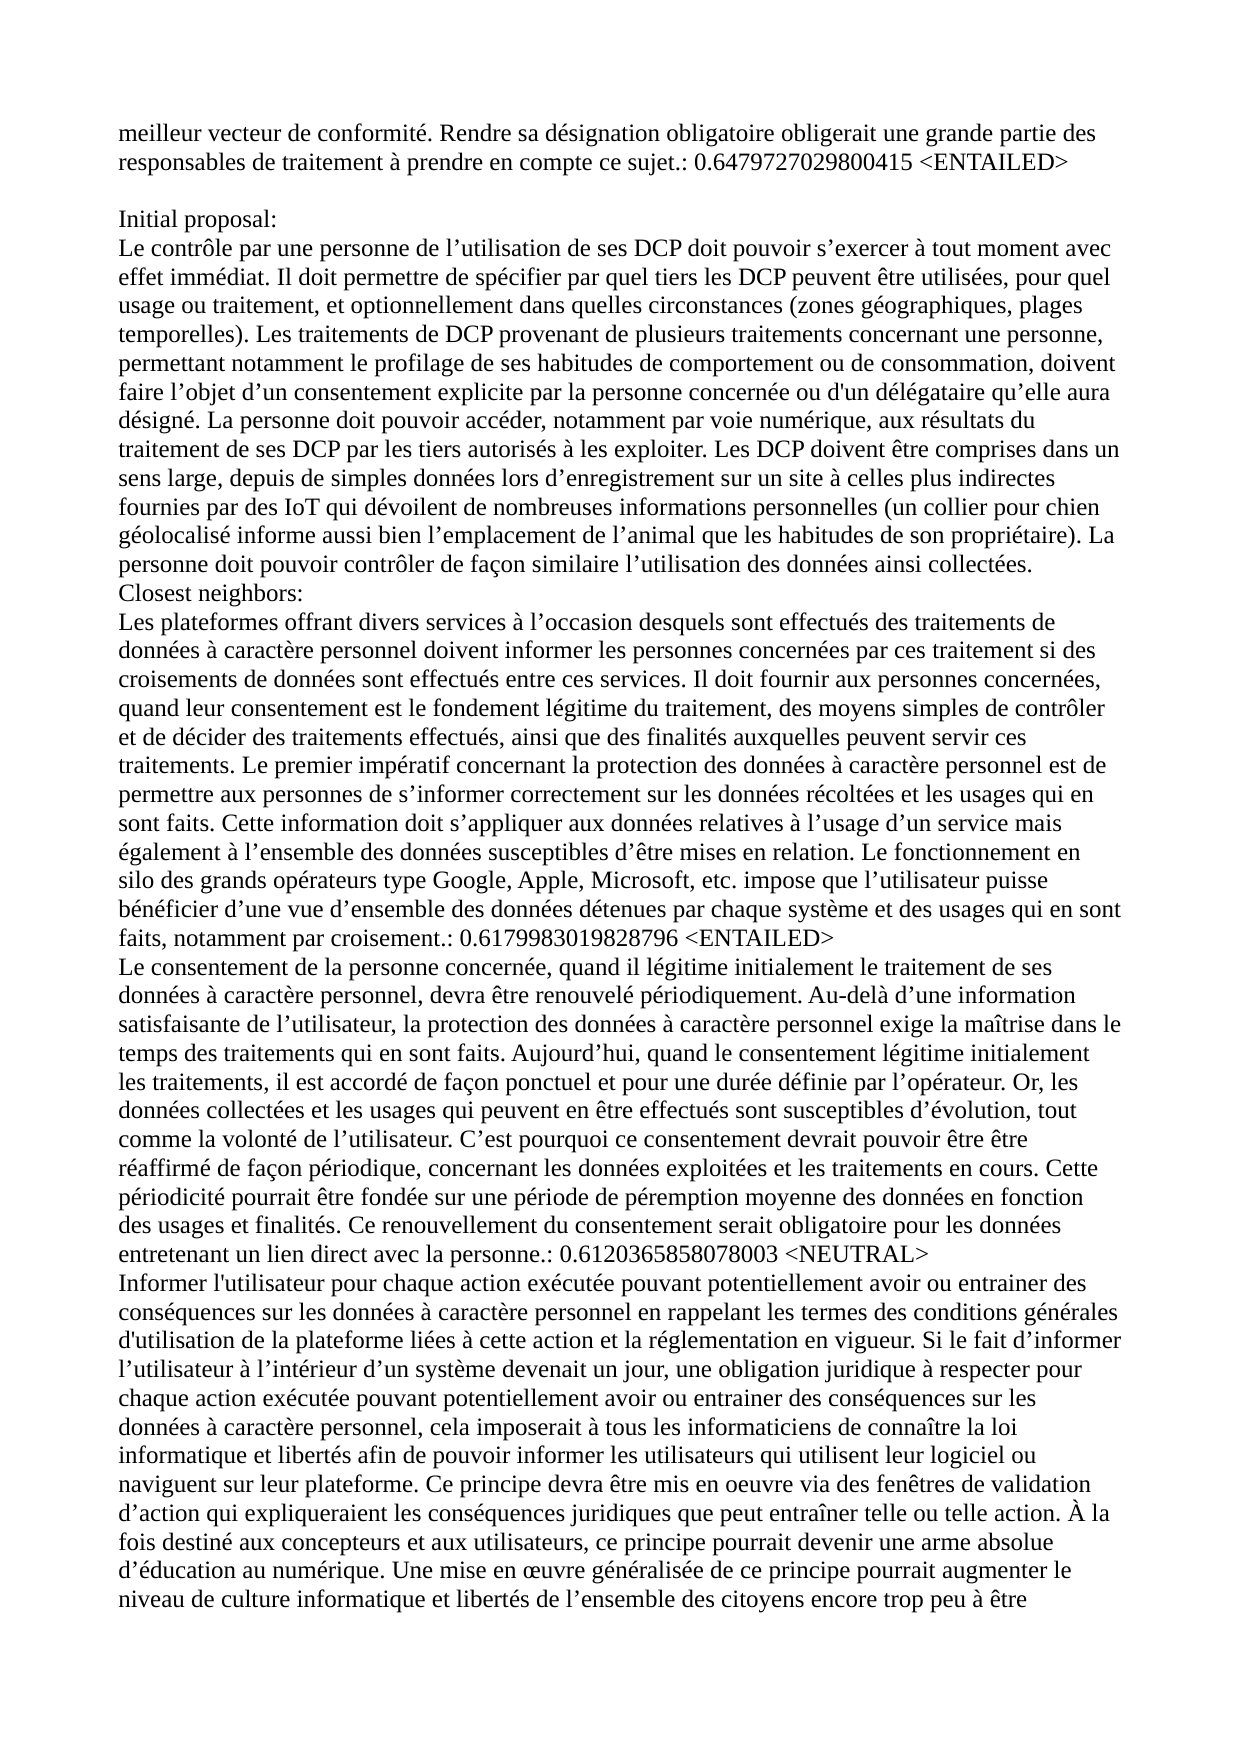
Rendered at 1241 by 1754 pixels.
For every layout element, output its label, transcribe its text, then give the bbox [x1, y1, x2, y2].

text Informer l'utilisateur pour chaque action exécutée pouvant potentiellement avoir ou entrainer des conséquences sur les données à caractère personnel en rappelant les termes des conditions générales d'utilisation de la plateforme liées à cette action et la réglementation en vigueur. Si le fait d’informer l’utilisateur à l’intérieur d’un système devenait un jour, une obligation juridique à respecter pour chaque action exécutée pouvant potentiellement avoir ou entrainer des conséquences sur les données à caractère personnel, cela imposerait à tous les informaticiens de connaître la loi informatique et libertés afin de pouvoir informer les utilisateurs qui utilisent leur logiciel ou naviguent sur leur plateforme. Ce principe devra être mis en oeuvre via des fenêtres de validation d’action qui expliqueraient les conséquences juridiques que peut entraîner telle ou telle action. À la fois destiné aux concepteurs et aux utilisateurs, ce principe pourrait devenir une arme absolue d’éducation au numérique. Une mise en œuvre généralisée de ce principe pourrait augmenter le niveau de culture informatique et libertés de l’ensemble des citoyens encore trop peu à être [118, 1268, 1122, 1613]
text Les plateformes offrant divers services à l’occasion desquels sont effectués des traitements de données à caractère personnel doivent informer les personnes concernées par ces traitement si des croisements de données sont effectués entre ces services. Il doit fournir aux personnes concernées, quand leur consentement est le fondement légitime du traitement, des moyens simples de contrôler et de décider des traitements effectués, ainsi que des finalités auxquelles peuvent servir ces traitements. Le premier impératif concernant la protection des données à caractère personnel est de permettre aux personnes de s’informer correctement sur les données récoltées et les usages qui en sont faits. Cette information doit s’appliquer aux données relatives à l’usage d’un service mais également à l’ensemble des données susceptibles d’être mises en relation. Le fonctionnement en silo des grands opérateurs type Google, Apple, Microsoft, etc. impose que l’utilisateur puisse bénéficier d’une vue d’ensemble des données détenues par chaque système et des usages qui en sont faits, notamment par croisement.: 0.6179983019828796 <ENTAILED> [118, 607, 1122, 952]
text Le consentement de la personne concernée, quand il légitime initialement le traitement de ses données à caractère personnel, devra être renouvelé périodiquement. Au-delà d’une information satisfaisante de l’utilisateur, la protection des données à caractère personnel exige la maîtrise dans le temps des traitements qui en sont faits. Aujourd’hui, quand le consentement légitime initialement les traitements, il est accordé de façon ponctuel et pour une durée définie par l’opérateur. Or, les données collectées et les usages qui peuvent en être effectués sont susceptibles d’évolution, tout comme la volonté de l’utilisateur. C’est pourquoi ce consentement devrait pouvoir être être réaffirmé de façon périodique, concernant les données exploitées et les traitements en cours. Cette périodicité pourrait être fondée sur une période de péremption moyenne des données en fonction des usages et finalités. Ce renouvellement du consentement serait obligatoire pour les données entretenant un lien direct avec la personne.: 0.6120365858078003 <NEUTRAL> [118, 952, 1122, 1268]
text Closest neighbors: [118, 578, 1122, 607]
text Le contrôle par une personne de l’utilisation de ses DCP doit pouvoir s’exercer à tout moment avec effet immédiat. Il doit permettre de spécifier par quel tiers les DCP peuvent être utilisées, pour quel usage ou traitement, et optionnellement dans quelles circonstances (zones géographiques, plages temporelles). Les traitements de DCP provenant de plusieurs traitements concernant une personne, permettant notamment le profilage de ses habitudes de comportement ou de consommation, doivent faire l’objet d’un consentement explicite par la personne concernée ou d'un délégataire qu’elle aura désigné. La personne doit pouvoir accéder, notamment par voie numérique, aux résultats du traitement de ses DCP par les tiers autorisés à les exploiter. Les DCP doivent être comprises dans un sens large, depuis de simples données lors d’enregistrement sur un site à celles plus indirectes fournies par des IoT qui dévoilent de nombreuses informations personnelles (un collier pour chien géolocalisé informe aussi bien l’emplacement de l’animal que les habitudes de son propriétaire). La personne doit pouvoir contrôler de façon similaire l’utilisation des données ainsi collectées. [118, 233, 1122, 578]
text meilleur vecteur de conformité. Rendre sa désignation obligatoire obligerait une grande partie des responsables de traitement à prendre en compte ce sujet.: 0.6479727029800415 <ENTAILED> [118, 118, 1122, 176]
text Initial proposal: [118, 204, 1122, 233]
